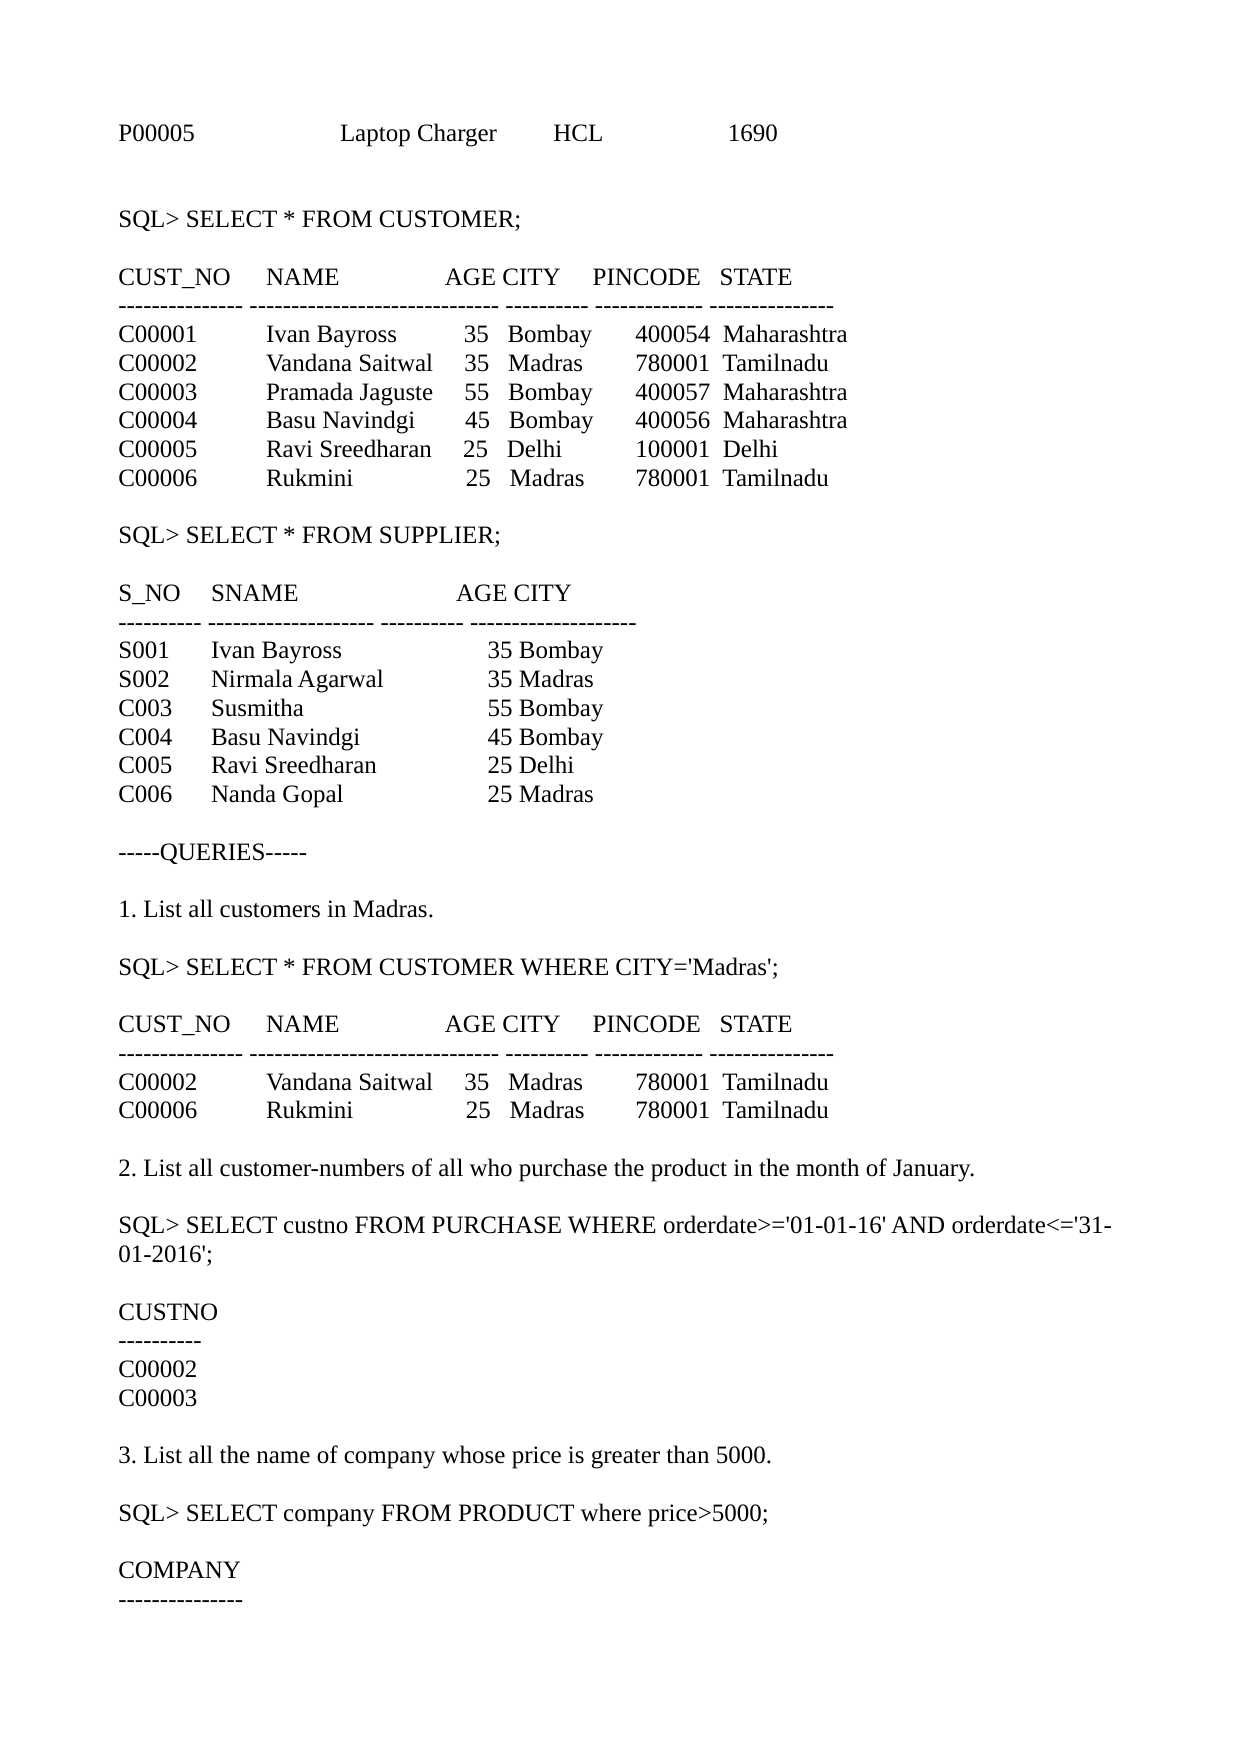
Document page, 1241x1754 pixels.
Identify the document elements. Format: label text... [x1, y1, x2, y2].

text C00003 [118, 1383, 1122, 1412]
text CUST_NO NAME AGE CITY PINCODE STATE [118, 1009, 1122, 1038]
text C005 Ravi Sreedharan 25 Delhi [118, 751, 1122, 779]
text CUST_NO NAME AGE CITY PINCODE STATE [118, 262, 1122, 291]
text SQL> SELECT custno FROM PURCHASE WHERE orderdate>='01-01-16' AND orderdate<='31-01-2016'; [118, 1211, 1122, 1268]
text ---------- -------------------- ---------- -------------------- [118, 607, 1122, 636]
text --------------- ------------------------------ ---------- ------------- --------------- [118, 1038, 1122, 1067]
text S_NO SNAME AGE CITY [118, 578, 1122, 607]
text ---------- [118, 1326, 1122, 1354]
text C00001 Ivan Bayross 35 Bombay 400054 Maharashtra [118, 319, 1122, 348]
text C00006 Rukmini 25 Madras 780001 Tamilnadu [118, 1096, 1122, 1124]
text COMPANY [118, 1556, 1122, 1584]
text SQL> SELECT * FROM CUSTOMER WHERE CITY='Madras'; [118, 952, 1122, 981]
text C00002 [118, 1354, 1122, 1383]
text C00006 Rukmini 25 Madras 780001 Tamilnadu [118, 463, 1122, 492]
text C00002 Vandana Saitwal 35 Madras 780001 Tamilnadu [118, 348, 1122, 377]
text C004 Basu Navindgi 45 Bombay [118, 722, 1122, 751]
text SQL> SELECT company FROM PRODUCT where price>5000; [118, 1498, 1122, 1527]
text 1. List all customers in Madras. [118, 894, 1122, 923]
text CUSTNO [118, 1297, 1122, 1326]
text 3. List all the name of company whose price is greater than 5000. [118, 1441, 1122, 1469]
text SQL> SELECT * FROM SUPPLIER; [118, 521, 1122, 549]
text S001 Ivan Bayross 35 Bombay [118, 636, 1122, 664]
text S002 Nirmala Agarwal 35 Madras [118, 664, 1122, 693]
text --------------- [118, 1584, 1122, 1613]
text C00004 Basu Navindgi 45 Bombay 400056 Maharashtra [118, 406, 1122, 434]
text C006 Nanda Gopal 25 Madras [118, 779, 1122, 808]
text C00003 Pramada Jaguste 55 Bombay 400057 Maharashtra [118, 377, 1122, 406]
text C00002 Vandana Saitwal 35 Madras 780001 Tamilnadu [118, 1067, 1122, 1096]
text -----QUERIES----- [118, 837, 1122, 866]
text --------------- ------------------------------ ---------- ------------- --------------- [118, 291, 1122, 319]
text C003 Susmitha 55 Bombay [118, 693, 1122, 722]
text SQL> SELECT * FROM CUSTOMER; [118, 204, 1122, 233]
text P00005 Laptop Charger HCL 1690 [118, 118, 1122, 147]
text C00005 Ravi Sreedharan 25 Delhi 100001 Delhi [118, 434, 1122, 463]
text 2. List all customer-numbers of all who purchase the product in the month of January. [118, 1153, 1122, 1182]
